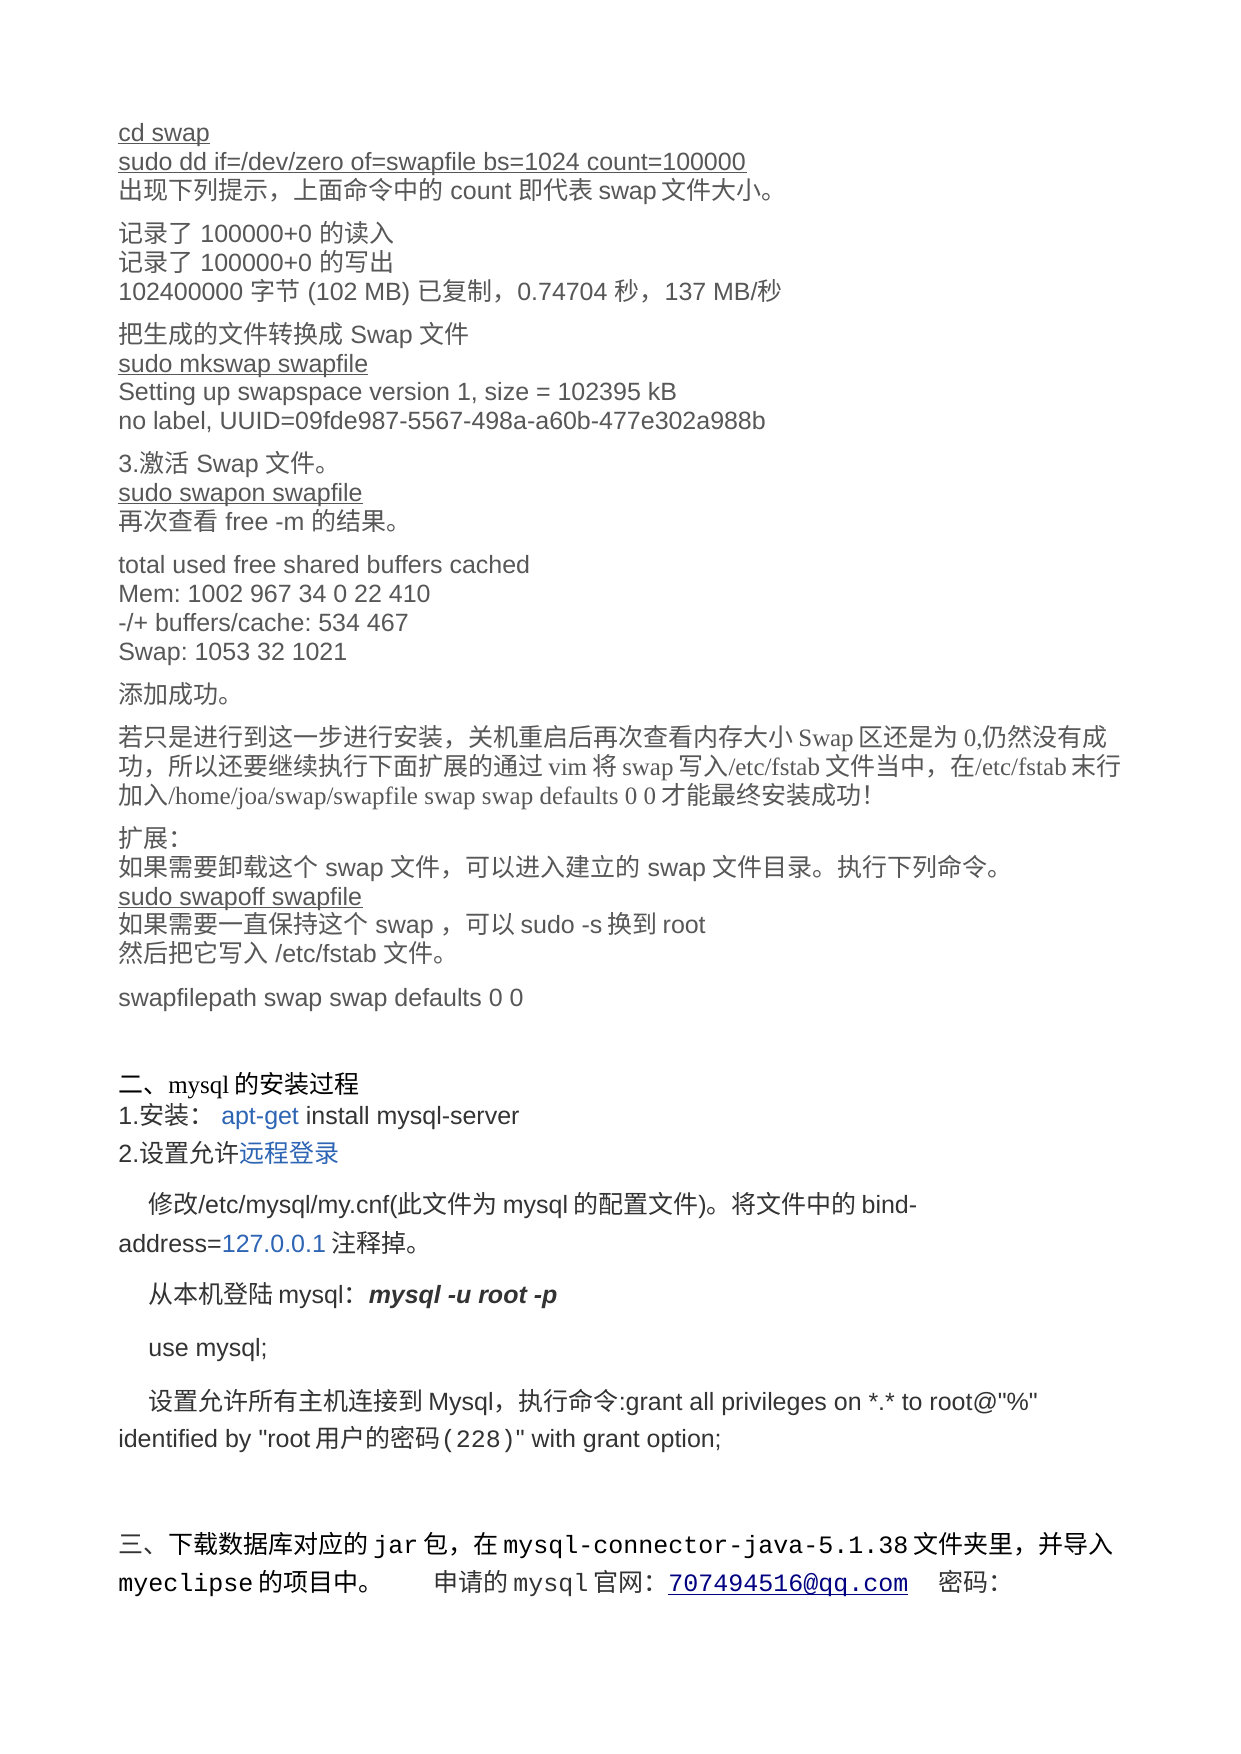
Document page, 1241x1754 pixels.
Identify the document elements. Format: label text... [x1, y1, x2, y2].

text 若只是进行到这一步进行安装，关机重启后再次查看内存大小Swap区还是为0,仍然没有成功，所以还要继续执行下面扩展的通过vim将swap写入/etc/fstab文件当中，在/etc/fstab末行加入/home/joa/swap/swapfile swap swap defaults 0 0才能最终安装成功！ [118, 723, 1122, 810]
text 再次查看 free -m 的结果。 [118, 507, 1122, 536]
text 记录了 100000+0 的读入 记录了 100000+0 的写出 102400000 字节 (102 MB) 已复制，0.74704 秒，137 MB/秒 [118, 219, 1122, 305]
text 1.安装： apt-get install mysql-server [118, 1101, 1122, 1130]
text total used free shared buffers cached Mem: 1002 967 34 0 22 410 -/+ buffers/cache: 534 467 Swap: 1053 32 1021 [118, 550, 1122, 665]
text 3.激活 Swap 文件。 sudo swapon swapfile [118, 449, 1122, 507]
text use mysql; [118, 1327, 1122, 1364]
text 三、下载数据库对应的jar包，在mysql-connector-java-5.1.38文件夹里，并导入myeclipse的项目中。 申请的mysql官网：707494516@qq.com 密码： [118, 1524, 1122, 1599]
text Setting up swapspace version 1, size = 102395 kB no label, UUID=09fde987-5567-498a-a60b-477e302a988b [118, 377, 1122, 435]
text swapfilepath swap swap defaults 0 0 [118, 983, 1122, 1011]
text 从本机登陆mysql：mysql -u root -p [118, 1274, 1122, 1311]
text 设置允许所有主机连接到Mysql，执行命令:grant all privileges on *.* to root@"%" identified by "root用户的密码(228)" with grant option; [118, 1380, 1122, 1455]
text 二、mysql的安装过程 [118, 1065, 1122, 1101]
text 扩展： 如果需要卸载这个 swap 文件，可以进入建立的 swap 文件目录。执行下列命令。 sudo swapoff swapfile [118, 824, 1122, 911]
text 2.设置允许远程登录 [118, 1130, 1122, 1167]
text cd swap sudo dd if=/dev/zero of=swapfile bs=1024 count=100000 [118, 118, 1122, 176]
text 出现下列提示，上面命令中的 count 即代表swap文件大小。 [118, 176, 1122, 204]
text 添加成功。 [118, 680, 1122, 708]
text 如果需要一直保持这个 swap ，可以sudo -s换到root 然后把它写入 /etc/fstab 文件。 [118, 911, 1122, 968]
text 把生成的文件转换成 Swap 文件 sudo mkswap swapfile [118, 320, 1122, 377]
text 修改/etc/mysql/my.cnf(此文件为mysql的配置文件)。将文件中的bind-address=127.0.0.1注释掉。 [118, 1183, 1122, 1258]
